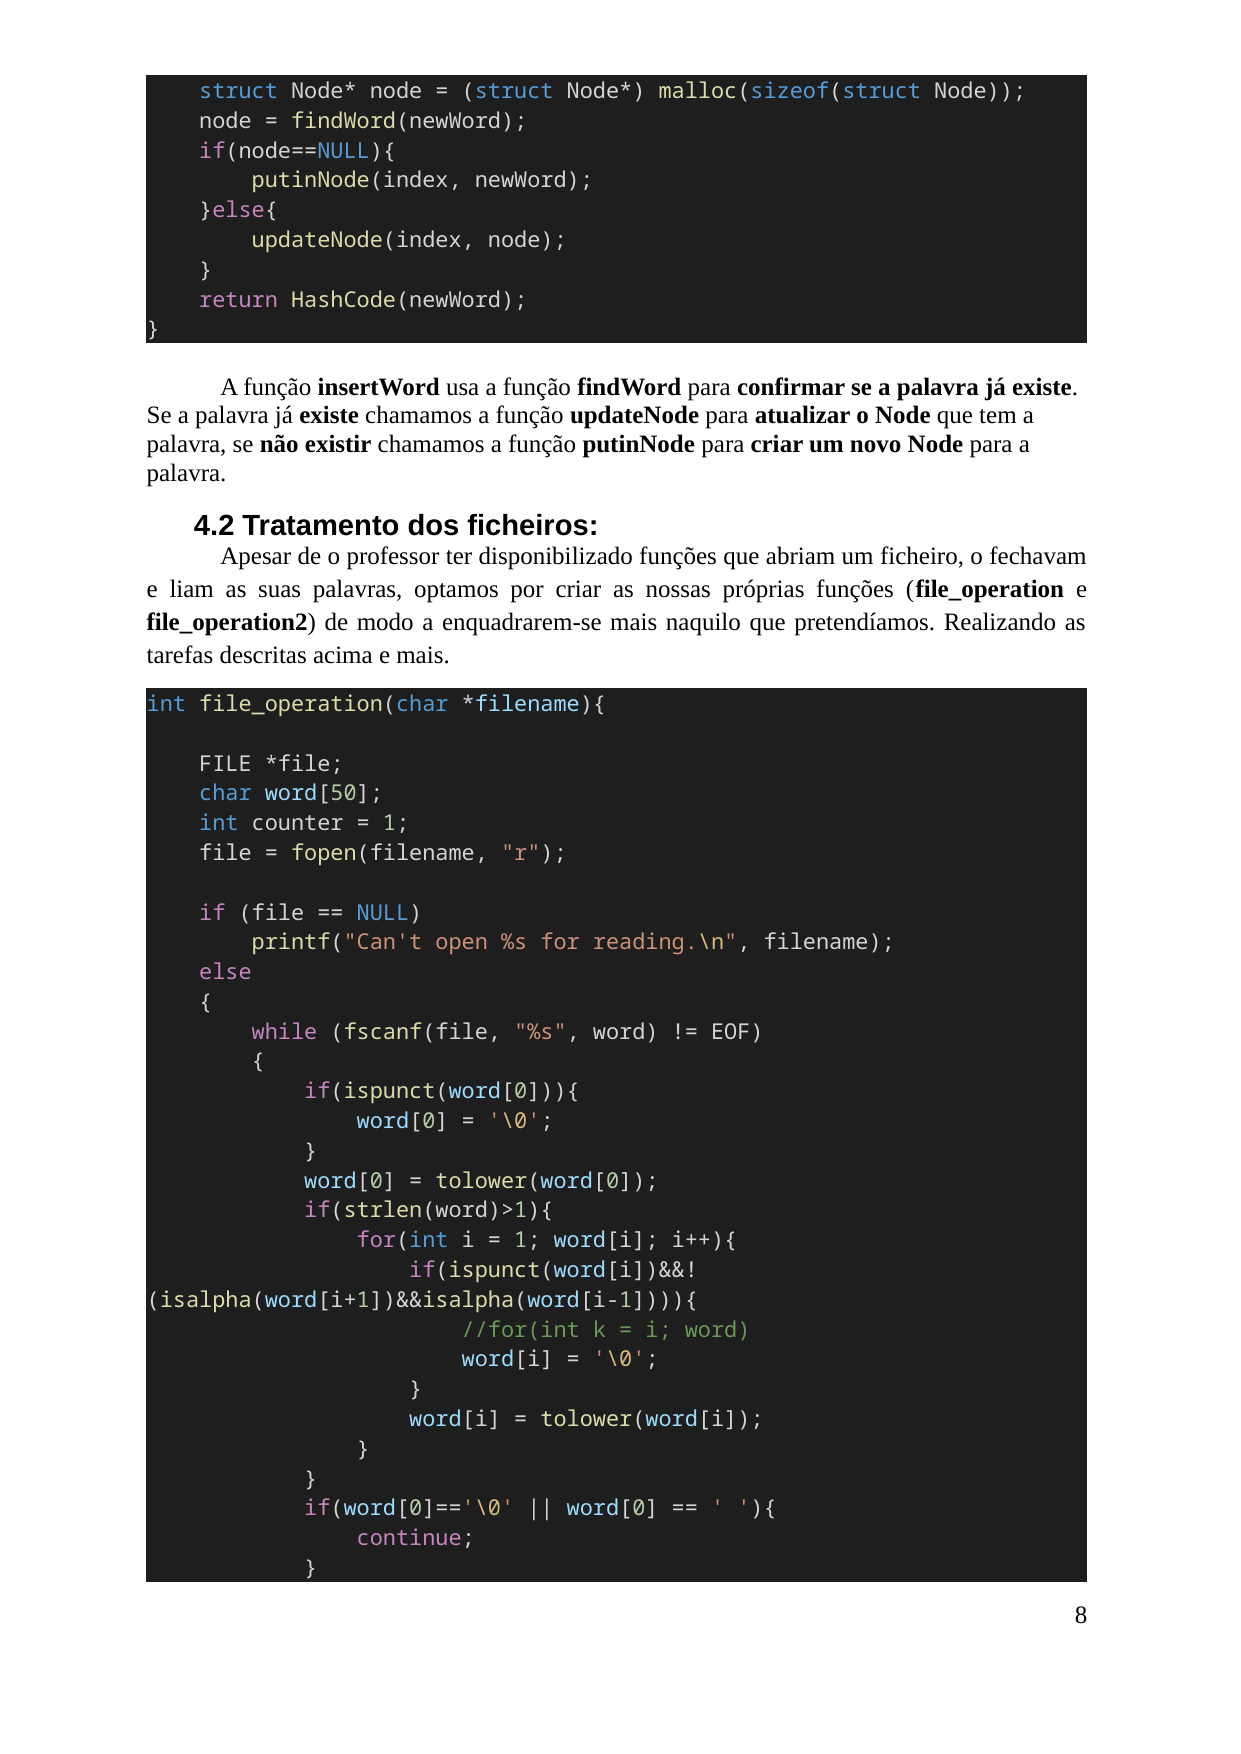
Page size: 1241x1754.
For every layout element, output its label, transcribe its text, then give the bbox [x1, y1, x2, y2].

text putinNode(index, newWord); [146, 164, 1087, 194]
subtitle 4.2 Tratamento dos ficheiros: [194, 508, 1087, 541]
text } [146, 1462, 1087, 1492]
text word[i] = '\0'; [146, 1343, 1087, 1373]
text word[0] = tolower(word[0]); [146, 1164, 1087, 1194]
text if(strlen(word)>1){ [146, 1194, 1087, 1224]
text } [146, 1373, 1087, 1403]
text struct Node* node = (struct Node*) malloc(sizeof(struct Node)); [146, 75, 1087, 105]
text } [146, 1433, 1087, 1462]
text if (file == NULL) [146, 896, 1087, 926]
text int counter = 1; [146, 807, 1087, 837]
text } [146, 313, 1087, 343]
text word[0] = '\0'; [146, 1105, 1087, 1135]
text } [146, 1552, 1087, 1582]
text word[i] = tolower(word[i]); [146, 1403, 1087, 1433]
text if(ispunct(word[0])){ [146, 1075, 1087, 1105]
text char word[50]; [146, 777, 1087, 807]
text { [146, 1045, 1087, 1075]
text if(node==NULL){ [146, 134, 1087, 164]
text else [146, 956, 1087, 986]
text updateNode(index, node); [146, 224, 1087, 254]
text FILE *file; [146, 747, 1087, 777]
text node = findWord(newWord); [146, 105, 1087, 134]
text file = fopen(filename, "r"); [146, 837, 1087, 867]
text return HashCode(newWord); [146, 283, 1087, 313]
text } [146, 254, 1087, 283]
text A função insertWord usa a função findWord para confirmar se a palavra já existe. Se a palavra já existe chamamos a função updateNode para atualizar o Node que tem a palavra, se não existir chamamos a função putinNode para criar um novo Node para a palavra. [146, 372, 1087, 487]
text if(word[0]=='\0' || word[0] == ' '){ [146, 1492, 1087, 1522]
text continue; [146, 1522, 1087, 1552]
text int file_operation(char *filename){ [146, 688, 1087, 718]
text { [146, 986, 1087, 1016]
text while (fscanf(file, "%s", word) != EOF) [146, 1016, 1087, 1045]
text if(ispunct(word[i])&&!(isalpha(word[i+1])&&isalpha(word[i-1]))){ [146, 1254, 1087, 1313]
text printf("Can't open %s for reading.\n", filename); [146, 926, 1087, 956]
text //for(int k = i; word) [146, 1313, 1087, 1343]
text for(int i = 1; word[i]; i++){ [146, 1224, 1087, 1254]
text Apesar de o professor ter disponibilizado funções que abriam um ficheiro, o fechavam e liam as suas palavras, optamos por criar as nossas próprias funções (file_operation e file_operation2) de modo a enquadrarem-se mais naquilo que pretendíamos. Realizando as tarefas descritas acima e mais. [146, 541, 1087, 669]
text } [146, 1135, 1087, 1164]
text }else{ [146, 194, 1087, 224]
